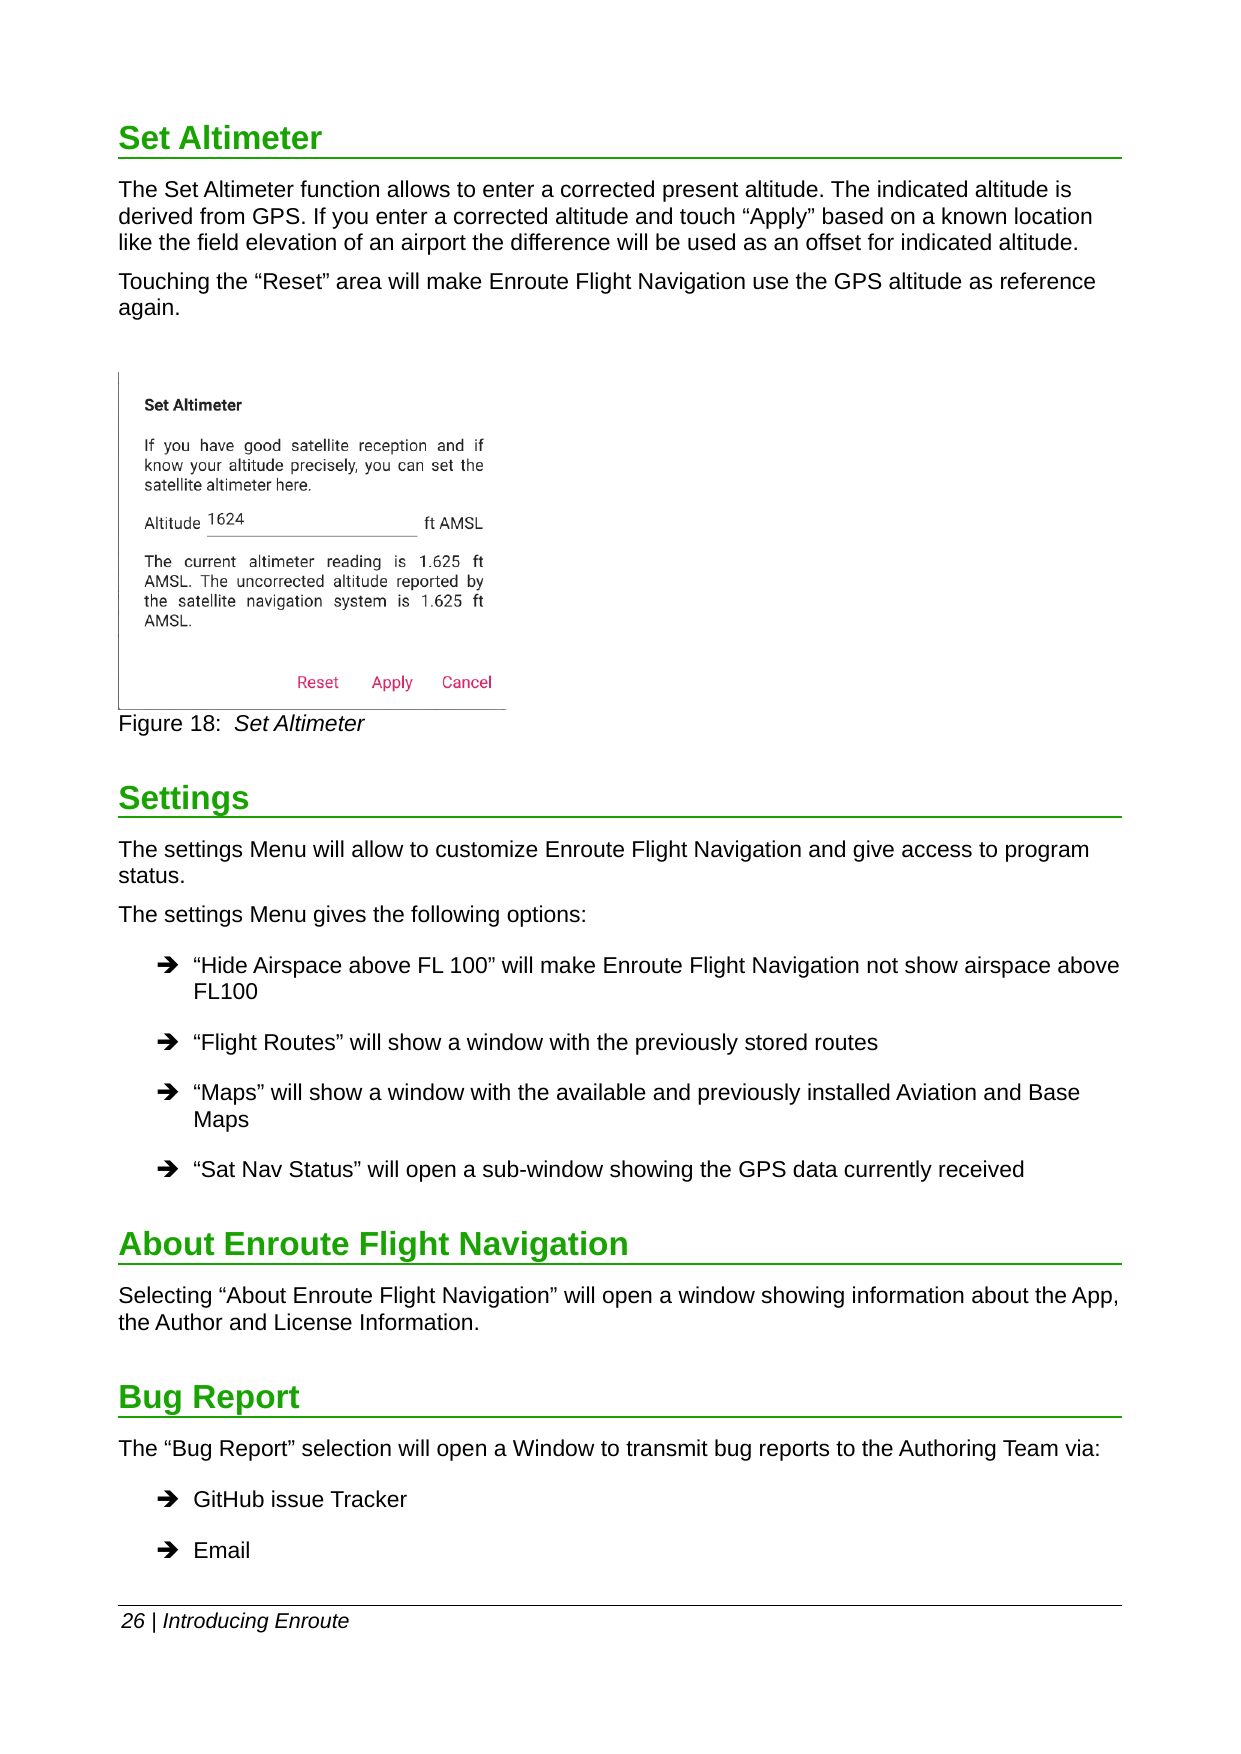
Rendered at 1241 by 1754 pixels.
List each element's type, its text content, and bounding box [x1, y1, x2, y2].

list “Hide Airspace above FL 100” will make Enroute Flight Navigation not show airspace above FL100 [156, 952, 1122, 1004]
subtitle The settings Menu will allow to customize Enroute Flight Navigation and give access to program status. [118, 836, 1122, 889]
list GitHub issue Tracker [156, 1486, 1122, 1512]
picture [118, 372, 507, 710]
subtitle The “Bug Report” selection will open a Window to transmit bug reports to the Authoring Team via: [118, 1435, 1122, 1462]
subtitle Settings [118, 778, 1122, 816]
subtitle Bug Report [118, 1377, 1122, 1416]
subtitle The Set Altimeter function allows to enter a corrected present altitude. The indicated altitude is derived from GPS. If you enter a corrected altitude and touch “Apply” based on a known location like the field elevation of an airport the difference will be used as an offset for indicated altitude. [118, 176, 1122, 255]
subtitle The settings Menu gives the following options: [118, 901, 1122, 927]
subtitle Touching the “Reset” area will make Enroute Flight Navigation use the GPS altitude as reference again. [118, 268, 1122, 321]
list “Flight Routes” will show a window with the previously stored routes [156, 1029, 1122, 1055]
list Email [156, 1537, 1122, 1563]
text Figure 18: Set Altimeter [118, 384, 1122, 736]
subtitle Selecting “About Enroute Flight Navigation” will open a window showing information about the App, the Author and License Information. [118, 1282, 1122, 1335]
subtitle Set Altimeter [118, 118, 1122, 157]
subtitle About Enroute Flight Navigation [118, 1224, 1122, 1263]
list “Sat Nav Status” will open a sub-window showing the GPS data currently received [156, 1156, 1122, 1182]
list “Maps” will show a window with the available and previously installed Aviation and Base Maps [156, 1079, 1122, 1132]
